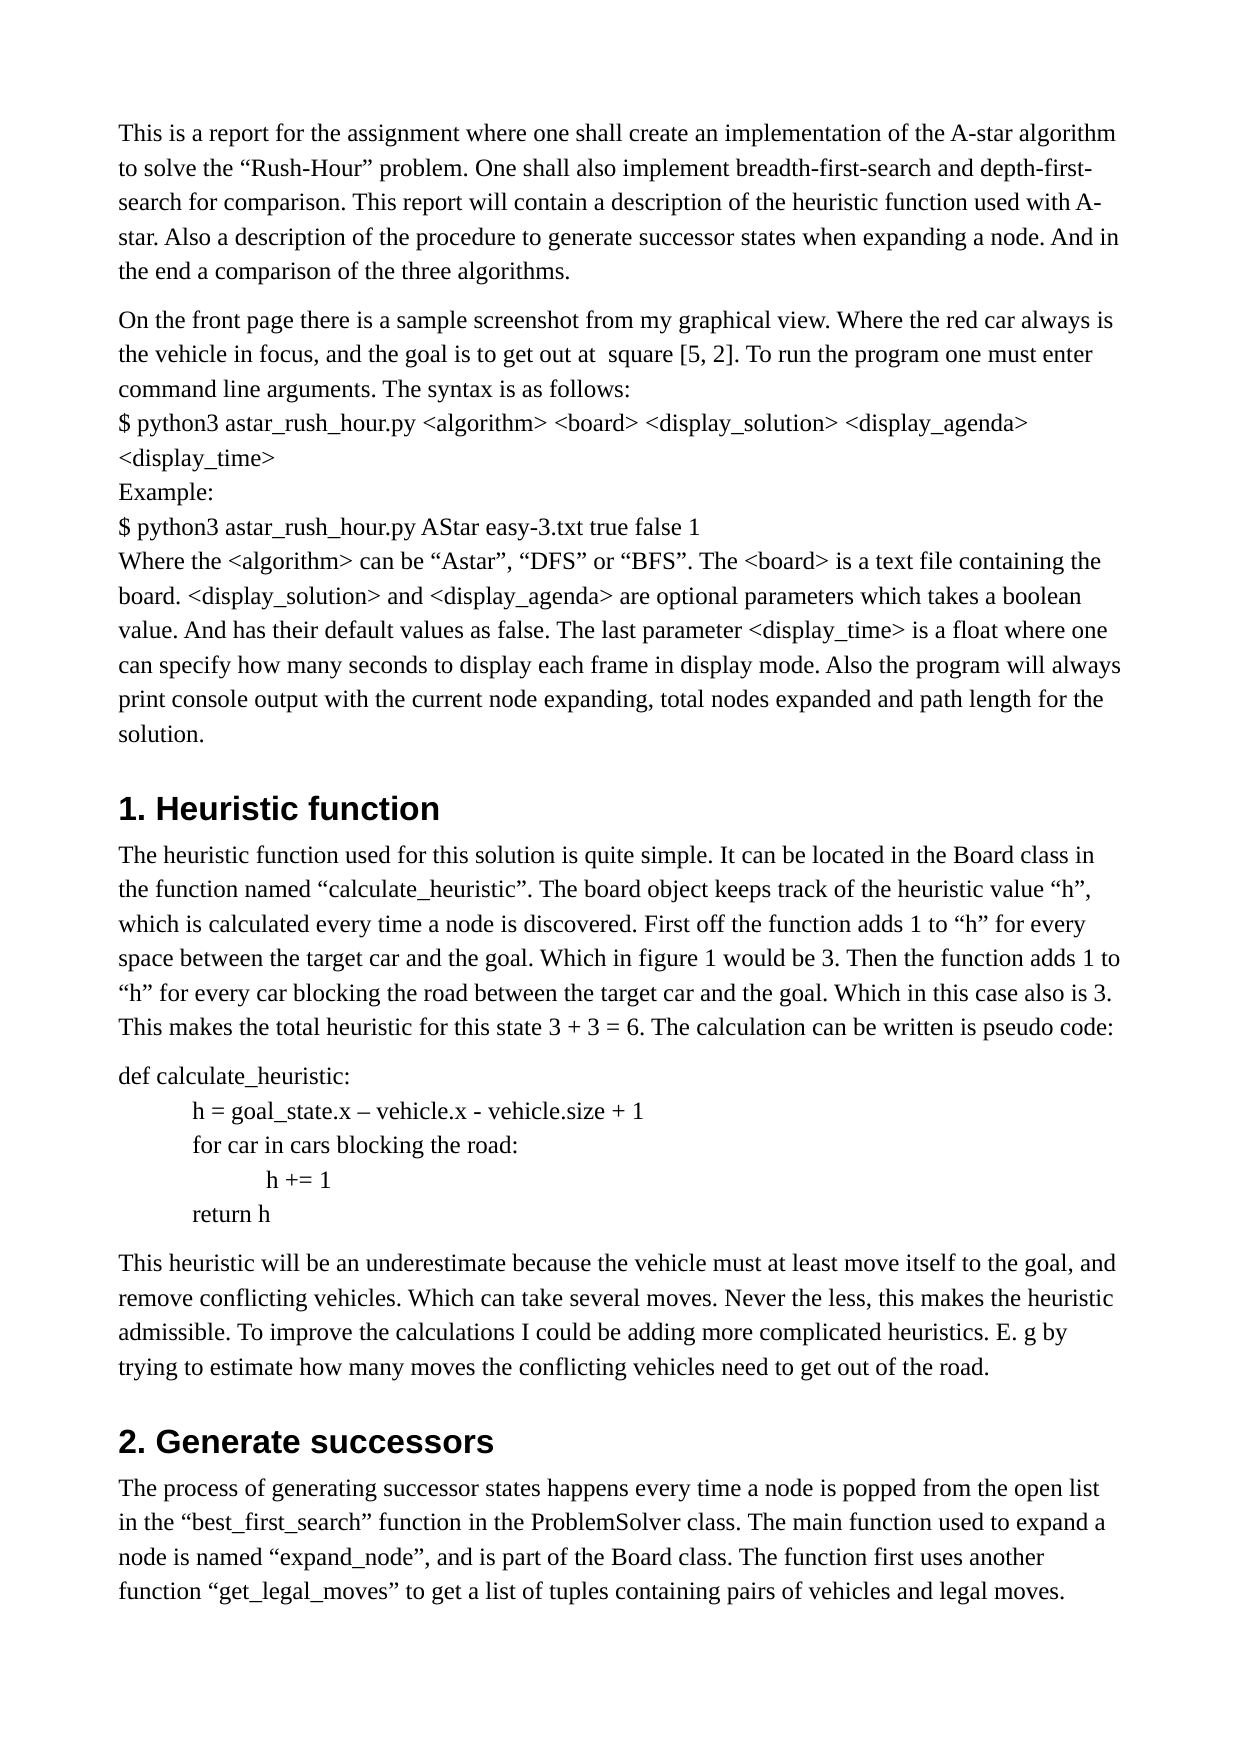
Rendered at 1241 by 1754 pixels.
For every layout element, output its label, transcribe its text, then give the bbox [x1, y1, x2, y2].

text def calculate_heuristic: h = goal_state.x – vehicle.x - vehicle.size + 1 for car in cars blocking the road: h += 1 return h [118, 1061, 1122, 1228]
text The heuristic function used for this solution is quite simple. It can be located in the Board class in the function named “calculate_heuristic”. The board object keeps track of the heuristic value “h”, which is calculated every time a node is discovered. First off the function adds 1 to “h” for every space between the target car and the goal. Which in figure 1 would be 3. Then the function adds 1 to “h” for every car blocking the road between the target car and the goal. Which in this case also is 3. This makes the total heuristic for this state 3 + 3 = 6. The calculation can be written is pseudo code: [118, 840, 1122, 1041]
text The process of generating successor states happens every time a node is popped from the open list in the “best_first_search” function in the ProblemSolver class. The main function used to expand a node is named “expand_node”, and is part of the Board class. The function first uses another function “get_legal_moves” to get a list of tuples containing pairs of vehicles and legal moves. [118, 1473, 1122, 1605]
text This is a report for the assignment where one shall create an implementation of the A-star algorithm to solve the “Rush-Hour” problem. One shall also implement breadth-first-search and depth-first-search for comparison. This report will contain a description of the heuristic function used with A-star. Also a description of the procedure to generate successor states when expanding a node. And in the end a comparison of the three algorithms. [118, 118, 1122, 285]
text On the front page there is a sample screenshot from my graphical view. Where the red car always is the vehicle in focus, and the goal is to get out at square [5, 2]. To run the program one must enter command line arguments. The syntax is as follows: $ python3 astar_rush_hour.py <algorithm> <board> <display_solution> <display_agenda> <display_time> Example: $ python3 astar_rush_hour.py AStar easy-3.txt true false 1 Where the <algorithm> can be “Astar”, “DFS” or “BFS”. The <board> is a text file containing the board. <display_solution> and <display_agenda> are optional parameters which takes a boolean value. And has their default values as false. The last parameter <display_time> is a float where one can specify how many seconds to display each frame in display mode. Also the program will always print console output with the current node expanding, total nodes expanded and path length for the solution. [118, 305, 1122, 748]
subtitle 1. Heuristic function [118, 789, 1122, 827]
text This heuristic will be an underestimate because the vehicle must at least move itself to the goal, and remove conflicting vehicles. Which can take several moves. Never the less, this makes the heuristic admissible. To improve the calculations I could be adding more complicated heuristics. E. g by trying to estimate how many moves the conflicting vehicles need to get out of the road. [118, 1248, 1122, 1381]
subtitle 2. Generate successors [118, 1422, 1122, 1460]
